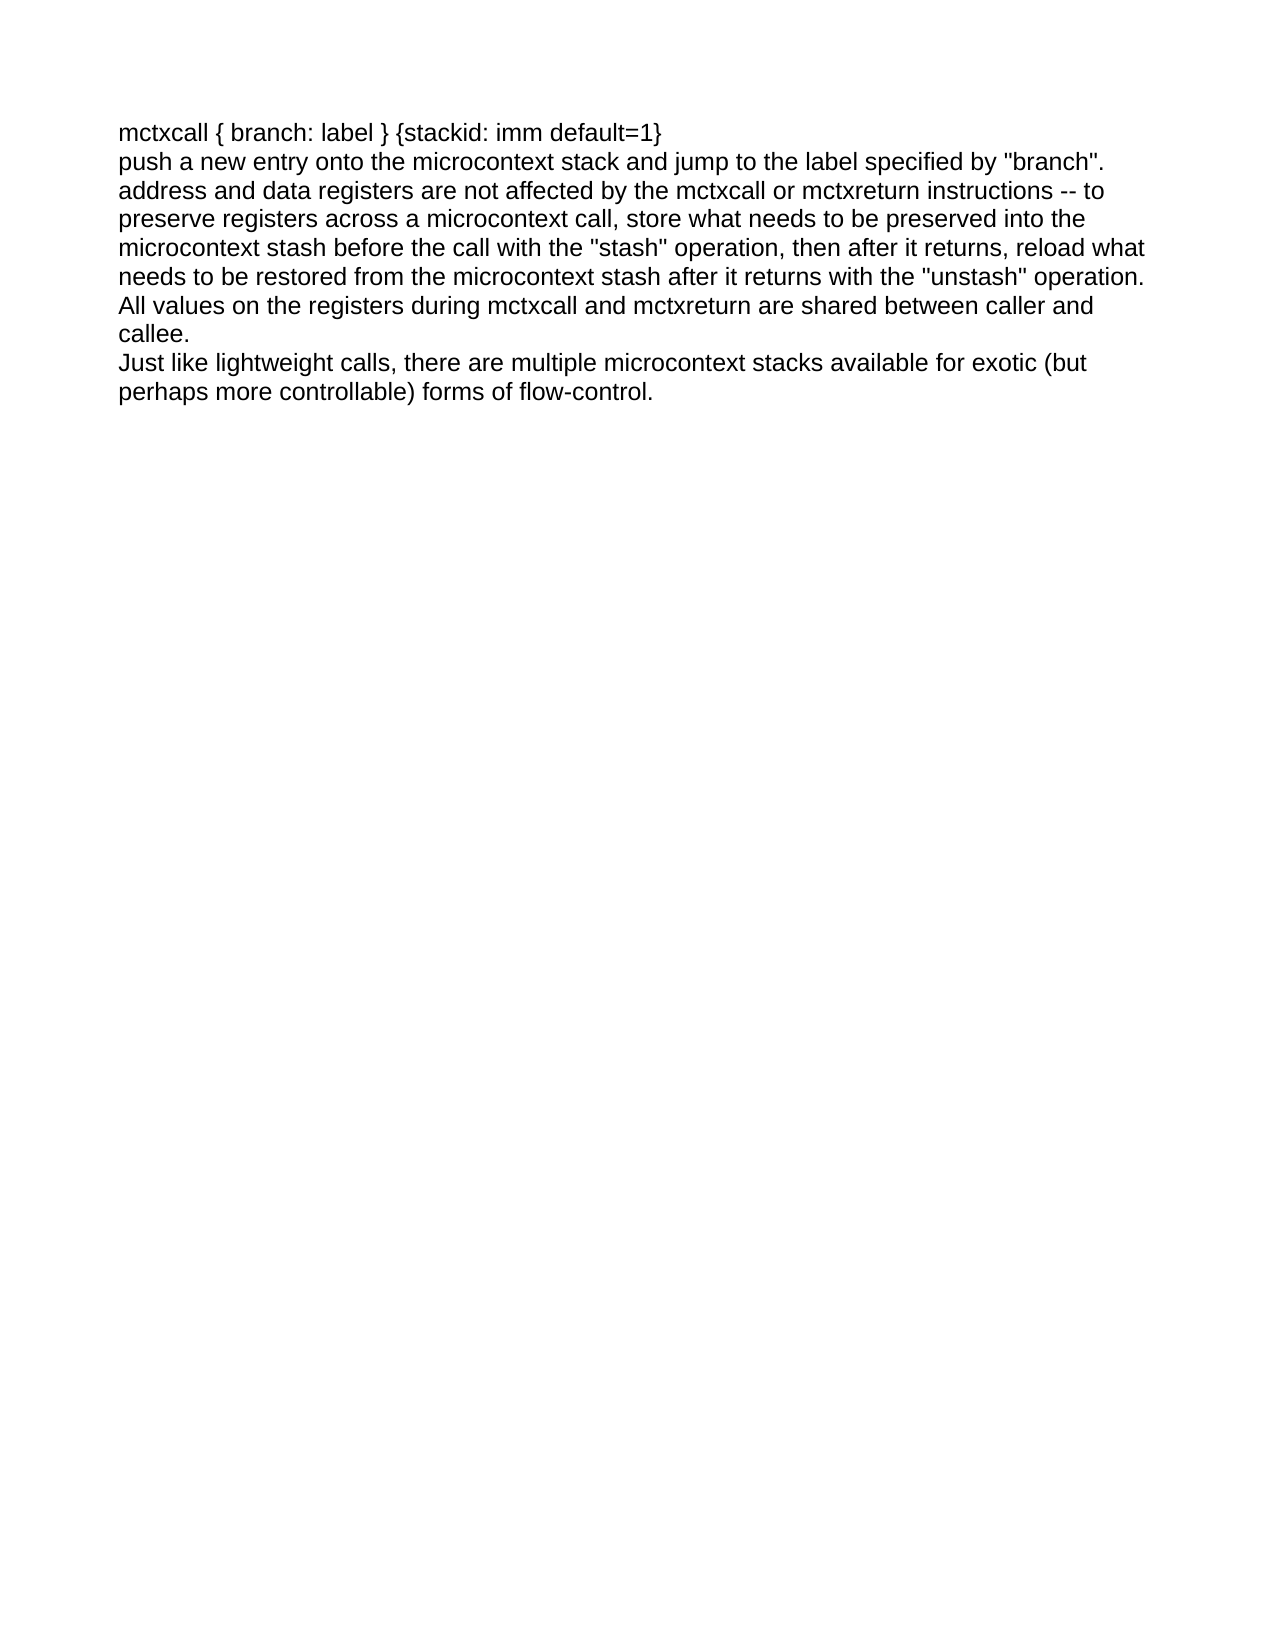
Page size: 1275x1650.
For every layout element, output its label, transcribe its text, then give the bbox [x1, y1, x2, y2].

text All values on the registers during mctxcall and mctxreturn are shared between caller and callee. [118, 291, 1157, 348]
text Just like lightweight calls, there are multiple microcontext stacks available for exotic (but perhaps more controllable) forms of flow-control. [118, 348, 1157, 406]
text push a new entry onto the microcontext stack and jump to the label specified by "branch". [118, 147, 1157, 176]
text address and data registers are not affected by the mctxcall or mctxreturn instructions -- to preserve registers across a microcontext call, store what needs to be preserved into the microcontext stash before the call with the "stash" operation, then after it returns, reload what needs to be restored from the microcontext stash after it returns with the "unstash" operation. [118, 176, 1157, 291]
text mctxcall { branch: label } {stackid: imm default=1} [118, 118, 1157, 147]
